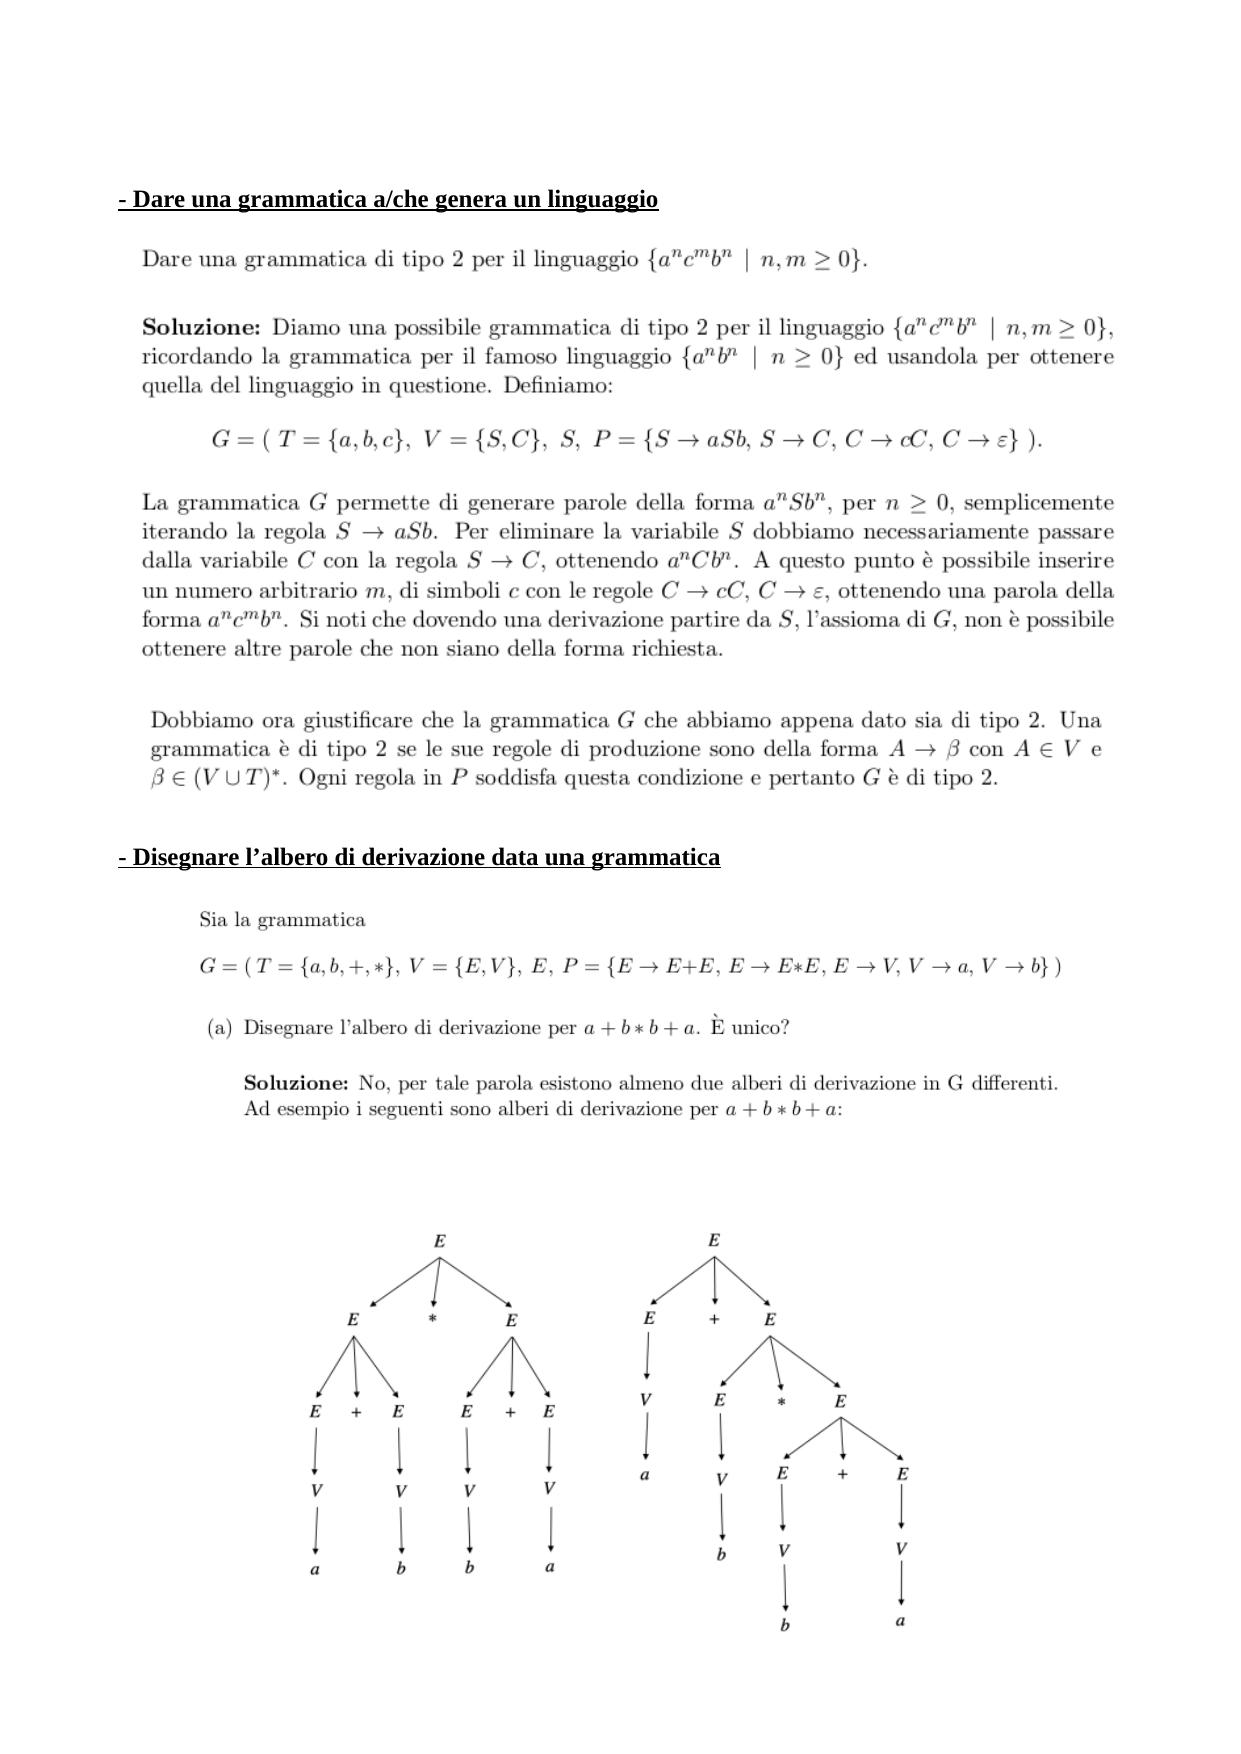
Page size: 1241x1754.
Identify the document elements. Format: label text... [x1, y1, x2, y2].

list - Dare una grammatica a/che genera un linguaggio [118, 184, 1122, 213]
list - Disegnare l’albero di derivazione data una grammatica [118, 842, 1122, 871]
picture [195, 903, 1063, 1650]
picture [126, 695, 1130, 809]
picture [129, 244, 1133, 673]
